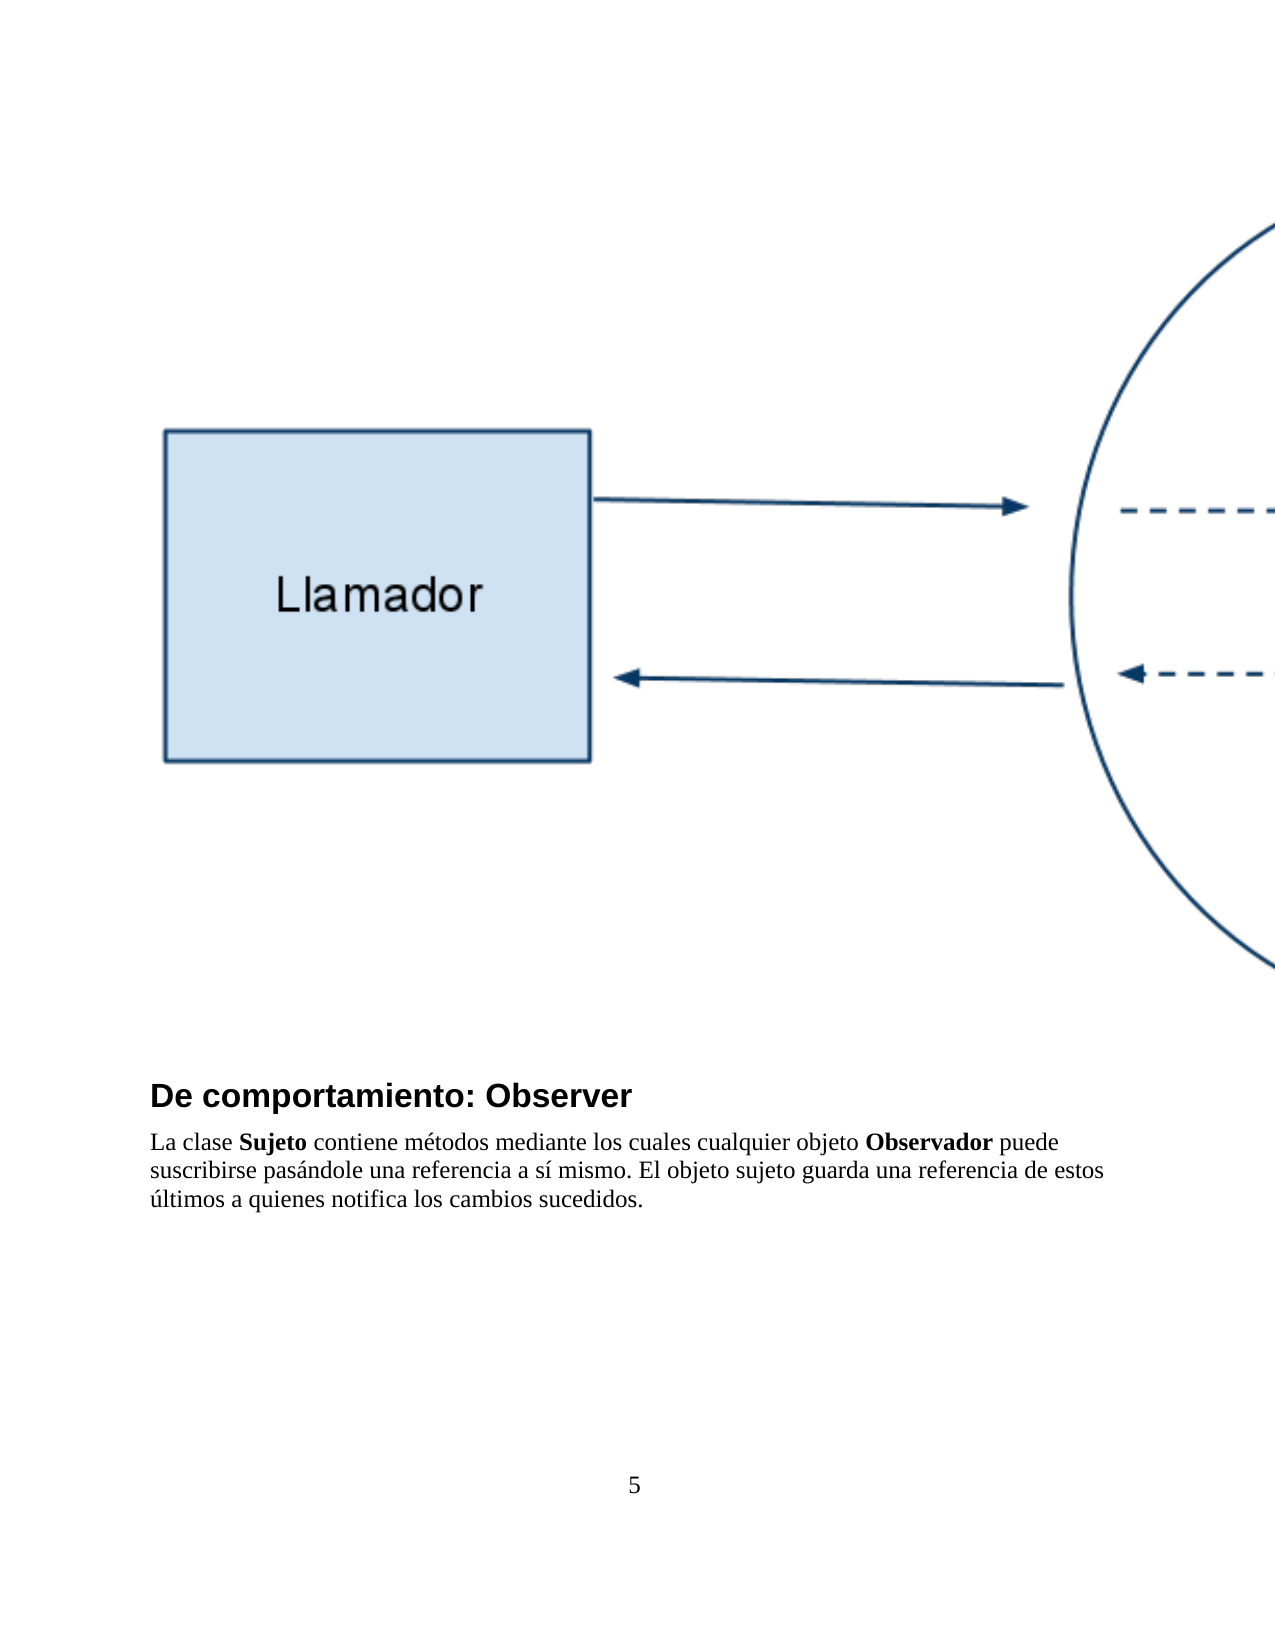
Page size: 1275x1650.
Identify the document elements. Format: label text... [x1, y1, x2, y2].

text La clase Sujeto contiene métodos mediante los cuales cualquier objeto Observador puede suscribirse pasándole una referencia a sí mismo. El objeto sujeto guarda una referencia de estos últimos a quienes notifica los cambios sucedidos. [150, 1127, 1125, 1213]
picture [150, 150, 1275, 1042]
subtitle De comportamiento: Observer [150, 1076, 1125, 1114]
